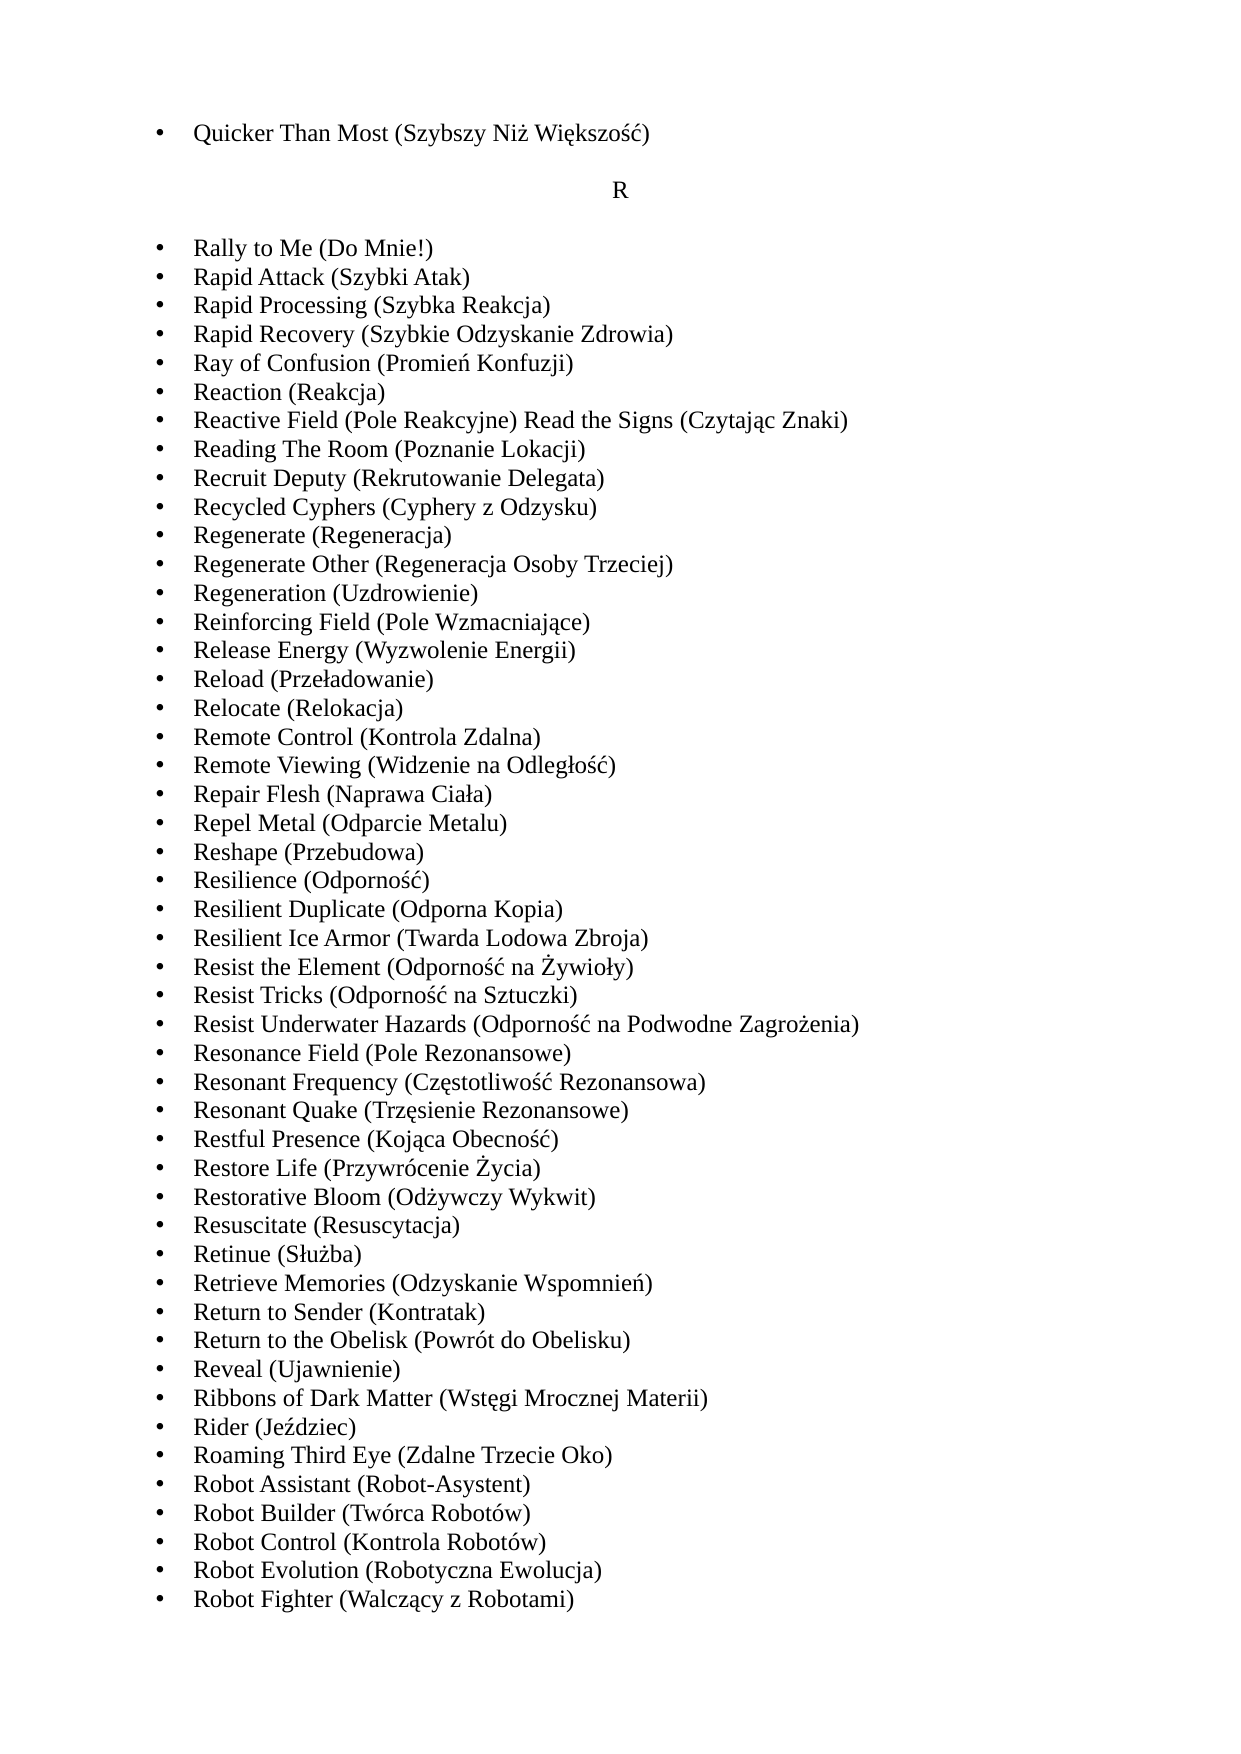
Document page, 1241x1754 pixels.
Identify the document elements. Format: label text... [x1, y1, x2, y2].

list Repel Metal (Odparcie Metalu) [156, 808, 1122, 837]
list Remote Control (Kontrola Zdalna) [156, 722, 1122, 751]
list Resuscitate (Resuscytacja) [156, 1211, 1122, 1239]
list Reaction (Reakcja) [156, 377, 1122, 406]
list Retinue (Służba) [156, 1239, 1122, 1268]
list Resilient Duplicate (Odporna Kopia) [156, 894, 1122, 923]
list Robot Builder (Twórca Robotów) [156, 1498, 1122, 1527]
list Return to Sender (Kontratak) [156, 1297, 1122, 1326]
list Robot Evolution (Robotyczna Ewolucja) [156, 1556, 1122, 1584]
list Resonant Frequency (Częstotliwość Rezonansowa) [156, 1067, 1122, 1096]
list Rapid Recovery (Szybkie Odzyskanie Zdrowia) [156, 319, 1122, 348]
text R [118, 176, 1122, 204]
list Ray of Confusion (Promień Konfuzji) [156, 348, 1122, 377]
list Resist the Element (Odporność na Żywioły) [156, 952, 1122, 981]
list Reveal (Ujawnienie) [156, 1354, 1122, 1383]
list Roaming Third Eye (Zdalne Trzecie Oko) [156, 1441, 1122, 1469]
list Robot Fighter (Walczący z Robotami) [156, 1584, 1122, 1613]
list Reactive Field (Pole Reakcyjne) Read the Signs (Czytając Znaki) [156, 406, 1122, 434]
list Retrieve Memories (Odzyskanie Wspomnień) [156, 1268, 1122, 1297]
list Repair Flesh (Naprawa Ciała) [156, 779, 1122, 808]
list Reinforcing Field (Pole Wzmacniające) [156, 607, 1122, 636]
list Regenerate (Regeneracja) [156, 521, 1122, 549]
list Relocate (Relokacja) [156, 693, 1122, 722]
list Robot Control (Kontrola Robotów) [156, 1527, 1122, 1556]
list Remote Viewing (Widzenie na Odległość) [156, 751, 1122, 779]
list Quicker Than Most (Szybszy Niż Większość) [156, 118, 1122, 147]
list Return to the Obelisk (Powrót do Obelisku) [156, 1326, 1122, 1354]
list Regeneration (Uzdrowienie) [156, 578, 1122, 607]
list Rapid Attack (Szybki Atak) [156, 262, 1122, 291]
list Robot Assistant (Robot-Asystent) [156, 1469, 1122, 1498]
list Reshape (Przebudowa) [156, 837, 1122, 866]
list Resist Underwater Hazards (Odporność na Podwodne Zagrożenia) [156, 1009, 1122, 1038]
list Release Energy (Wyzwolenie Energii) [156, 636, 1122, 664]
list Regenerate Other (Regeneracja Osoby Trzeciej) [156, 549, 1122, 578]
list Resonant Quake (Trzęsienie Rezonansowe) [156, 1096, 1122, 1124]
list Resist Tricks (Odporność na Sztuczki) [156, 981, 1122, 1009]
list Rally to Me (Do Mnie!) [156, 233, 1122, 262]
list Restorative Bloom (Odżywczy Wykwit) [156, 1182, 1122, 1211]
list Restore Life (Przywrócenie Życia) [156, 1153, 1122, 1182]
list Restful Presence (Kojąca Obecność) [156, 1124, 1122, 1153]
list Recruit Deputy (Rekrutowanie Delegata) [156, 463, 1122, 492]
list Rider (Jeździec) [156, 1412, 1122, 1441]
list Ribbons of Dark Matter (Wstęgi Mrocznej Materii) [156, 1383, 1122, 1412]
list Resilience (Odporność) [156, 866, 1122, 894]
list Resonance Field (Pole Rezonansowe) [156, 1038, 1122, 1067]
list Resilient Ice Armor (Twarda Lodowa Zbroja) [156, 923, 1122, 952]
list Reading The Room (Poznanie Lokacji) [156, 434, 1122, 463]
list Recycled Cyphers (Cyphery z Odzysku) [156, 492, 1122, 521]
list Reload (Przeładowanie) [156, 664, 1122, 693]
list Rapid Processing (Szybka Reakcja) [156, 291, 1122, 319]
